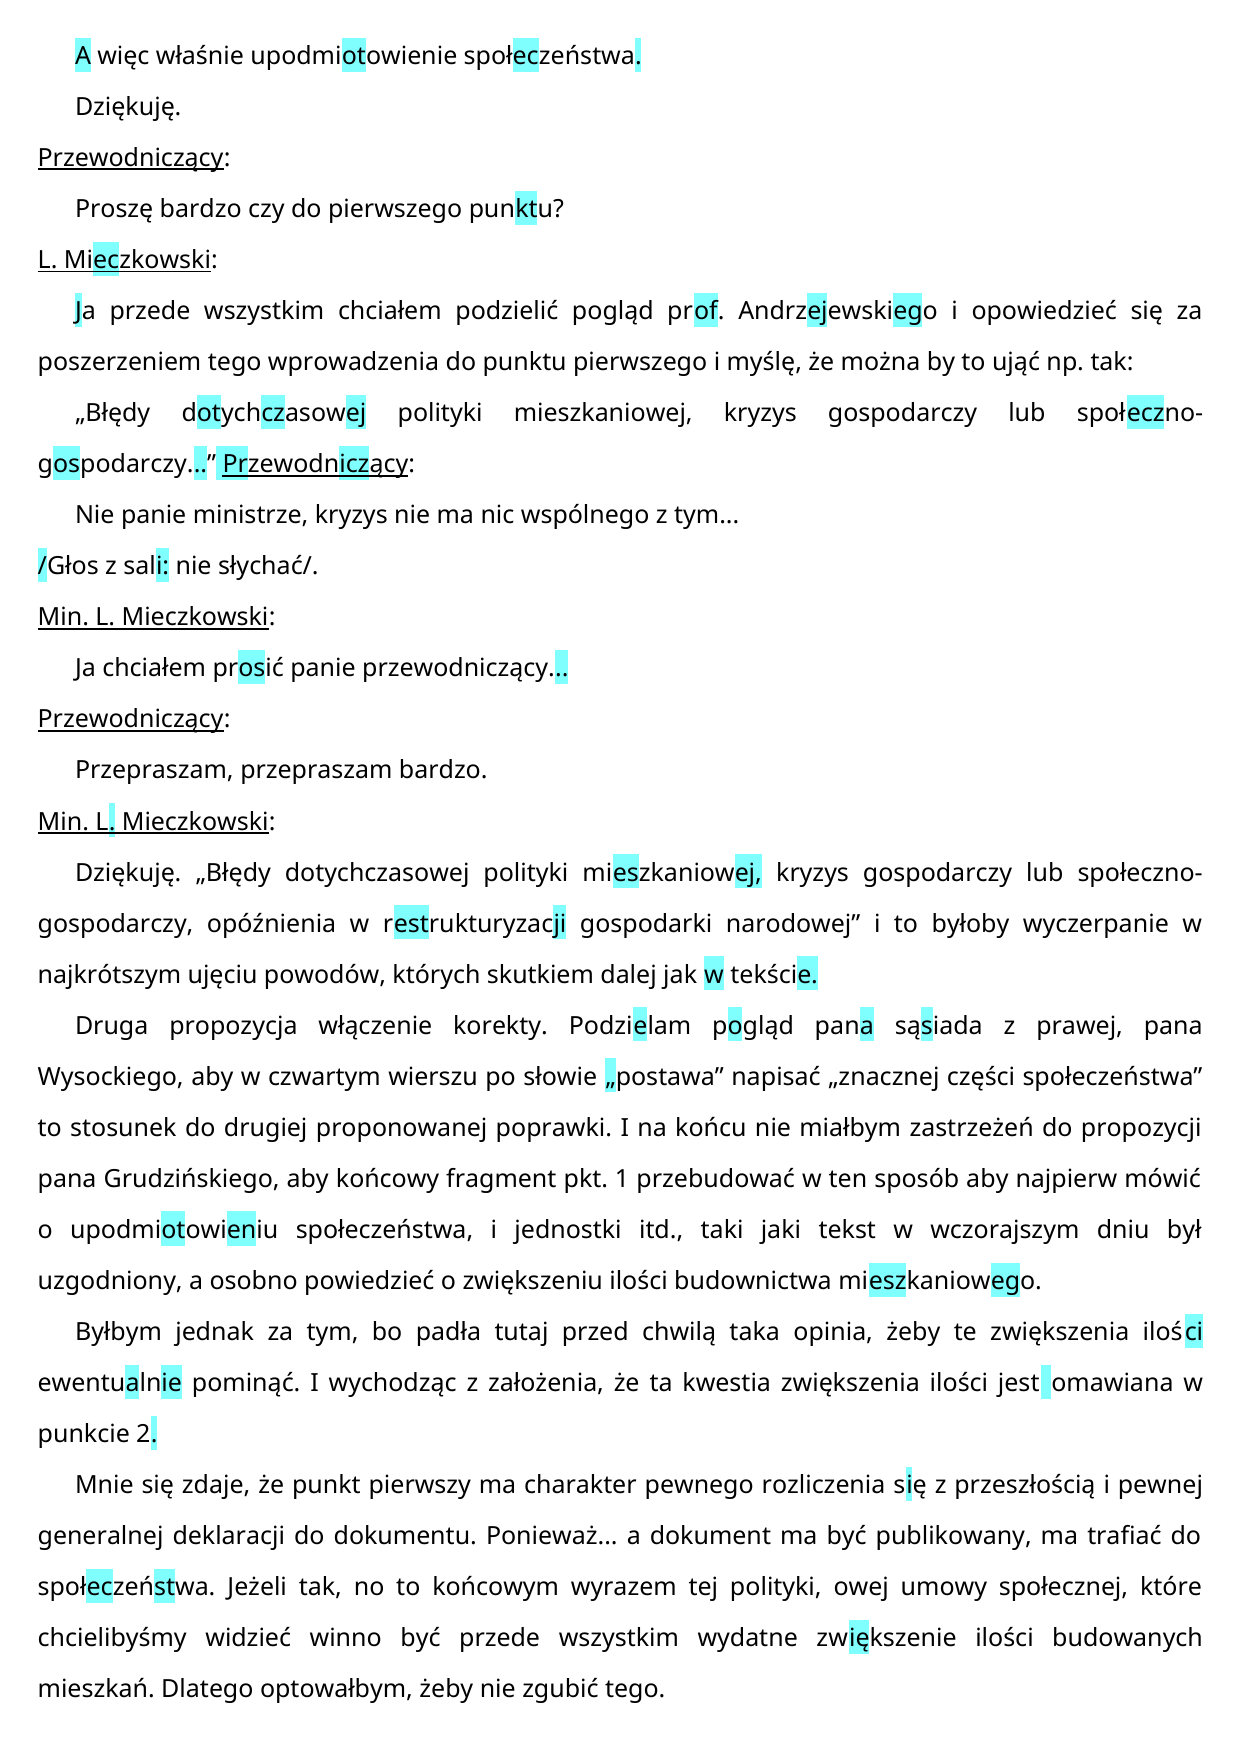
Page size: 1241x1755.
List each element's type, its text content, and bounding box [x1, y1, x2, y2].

text Dziękuję. „Błędy dotychczasowej polityki mieszkaniowej, kryzys gospodarczy lub społeczno-gospodarczy, opóźnienia w restrukturyzacji gospodarki narodowej” i to byłoby wyczerpanie w najkrótszym ujęciu powodów, których skutkiem dalej jak w tekście. [37, 854, 1203, 990]
text Przewodniczący: [37, 701, 1203, 735]
text Ja chciałem prosić panie przewodniczący... [37, 650, 1203, 684]
text Proszę bardzo czy do pierwszego punktu? [37, 191, 1203, 225]
text L. Mieczkowski: [37, 242, 1203, 276]
text /Głos z sali: nie słychać/. [37, 548, 1203, 582]
text Ja przede wszystkim chciałem podzielić pogląd prof. Andrzejewskiego i opowiedzieć się za poszerzeniem tego wprowadzenia do punktu pierwszego i myślę, że można by to ująć np. tak: [37, 293, 1203, 378]
text Min. L. Mieczkowski: [37, 599, 1203, 633]
text Nie panie ministrze, kryzys nie ma nic wspólnego z tym... [37, 497, 1203, 531]
text Przewodniczący: [37, 139, 1203, 174]
text Druga propozycja włączenie korekty. Podzielam pogląd pana sąsiada z prawej, pana Wysockiego, aby w czwartym wierszu po słowie „postawa” napisać „znacznej części społeczeństwa” to stosunek do drugiej proponowanej poprawki. I na końcu nie miałbym zastrzeżeń do propozycji pana Grudzińskiego, aby końcowy fragment pkt. 1 przebudować w ten sposób aby najpierw mówić o upodmiotowieniu społeczeństwa, i jednostki itd., taki jaki tekst w wczorajszym dniu był uzgodniony, a osobno powiedzieć o zwiększeniu ilości budownictwa mieszkaniowego. [37, 1007, 1203, 1297]
text A więc właśnie upodmiotowienie społeczeństwa. [37, 37, 1203, 72]
text Mnie się zdaje, że punkt pierwszy ma charakter pewnego rozliczenia się z przeszłością i pewnej generalnej deklaracji do dokumentu. Ponieważ... a dokument ma być publikowany, ma trafiać do społeczeństwa. Jeżeli tak, no to końcowym wyrazem tej polityki, owej umowy społecznej, które chcielibyśmy widzieć winno być przede wszystkim wydatne zwiększenie ilości budowanych mieszkań. Dlatego optowałbym, żeby nie zgubić tego. [37, 1467, 1203, 1705]
text Dziękuję. [37, 88, 1203, 123]
text „Błędy dotychczasowej polityki mieszkaniowej, kryzys gospodarczy lub społeczno-gospodarczy...” Przewodniczący: [37, 395, 1203, 480]
text Przepraszam, przepraszam bardzo. [37, 752, 1203, 786]
text Min. L. Mieczkowski: [37, 803, 1203, 837]
text Byłbym jednak za tym, bo padła tutaj przed chwilą taka opinia, żeby te zwiększenia ilości ewentualnie pominąć. I wychodząc z założenia, że ta kwestia zwiększenia ilości jest omawiana w punkcie 2. [37, 1313, 1203, 1450]
